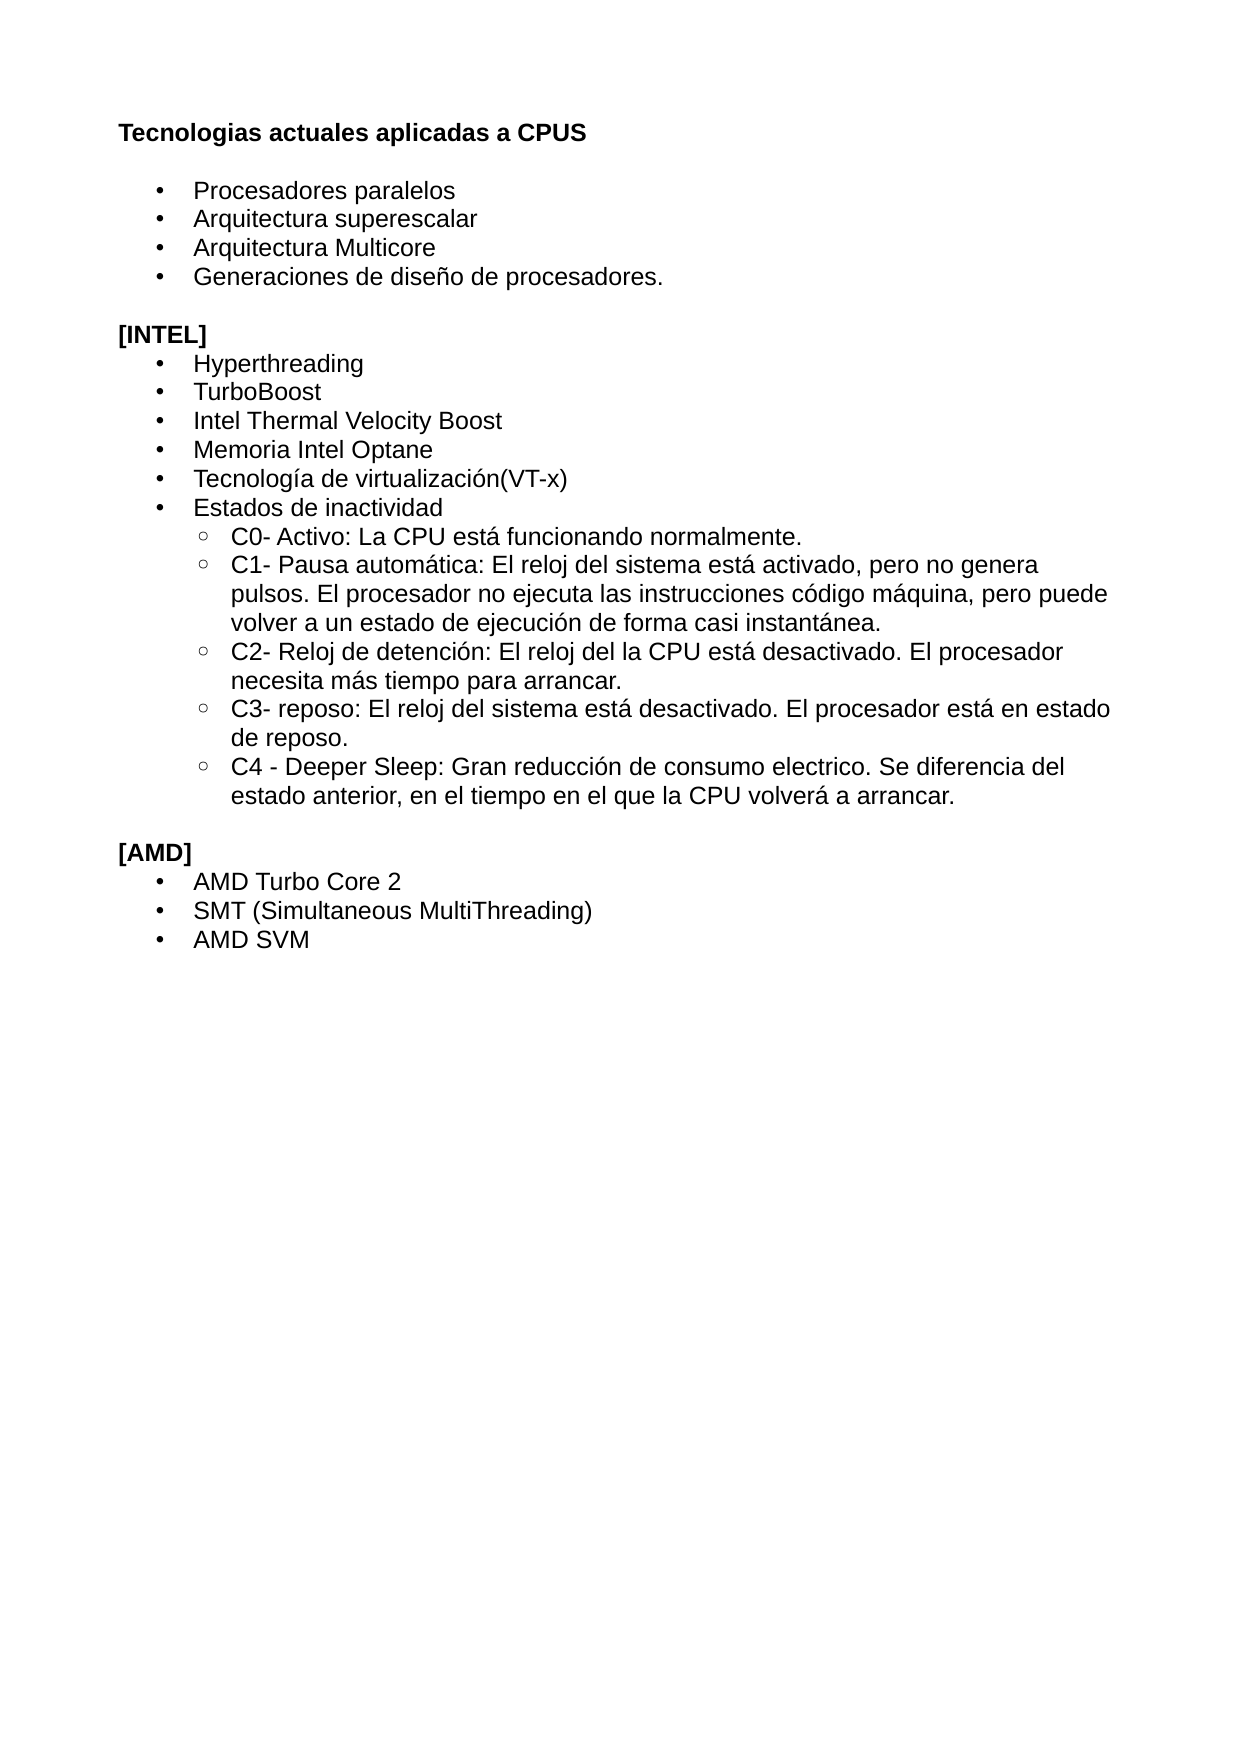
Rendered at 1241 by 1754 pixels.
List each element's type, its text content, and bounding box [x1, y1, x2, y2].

list AMD SVM [156, 925, 1122, 954]
list AMD Turbo Core 2 [156, 867, 1122, 896]
text [AMD] [118, 838, 1122, 867]
list Memoria Intel Optane [156, 435, 1122, 464]
text [INTEL] [118, 320, 1122, 348]
list SMT (Simultaneous MultiThreading) [156, 896, 1122, 925]
list Arquitectura Multicore [156, 233, 1122, 262]
list C0- Activo: La CPU está funcionando normalmente. [193, 522, 1122, 551]
list Generaciones de diseño de procesadores. [156, 262, 1122, 291]
list TurboBoost [156, 377, 1122, 406]
list Procesadores paralelos [156, 176, 1122, 204]
list C4 - Deeper Sleep: Gran reducción de consumo electrico. Se diferencia del estado anterior, en el tiempo en el que la CPU volverá a arrancar. [193, 752, 1122, 810]
text Tecnologias actuales aplicadas a CPUS [118, 118, 1122, 147]
list Arquitectura superescalar [156, 204, 1122, 233]
list C2- Reloj de detención: El reloj del la CPU está desactivado. El procesador necesita más tiempo para arrancar. [193, 637, 1122, 694]
list C3- reposo: El reloj del sistema está desactivado. El procesador está en estado de reposo. [193, 694, 1122, 752]
list Estados de inactividad [156, 493, 1122, 522]
list Tecnología de virtualización(VT-x) [156, 464, 1122, 493]
list Intel Thermal Velocity Boost [156, 406, 1122, 435]
list C1- Pausa automática: El reloj del sistema está activado, pero no genera pulsos. El procesador no ejecuta las instrucciones código máquina, pero puede volver a un estado de ejecución de forma casi instantánea. [193, 551, 1122, 637]
list Hyperthreading [156, 348, 1122, 377]
